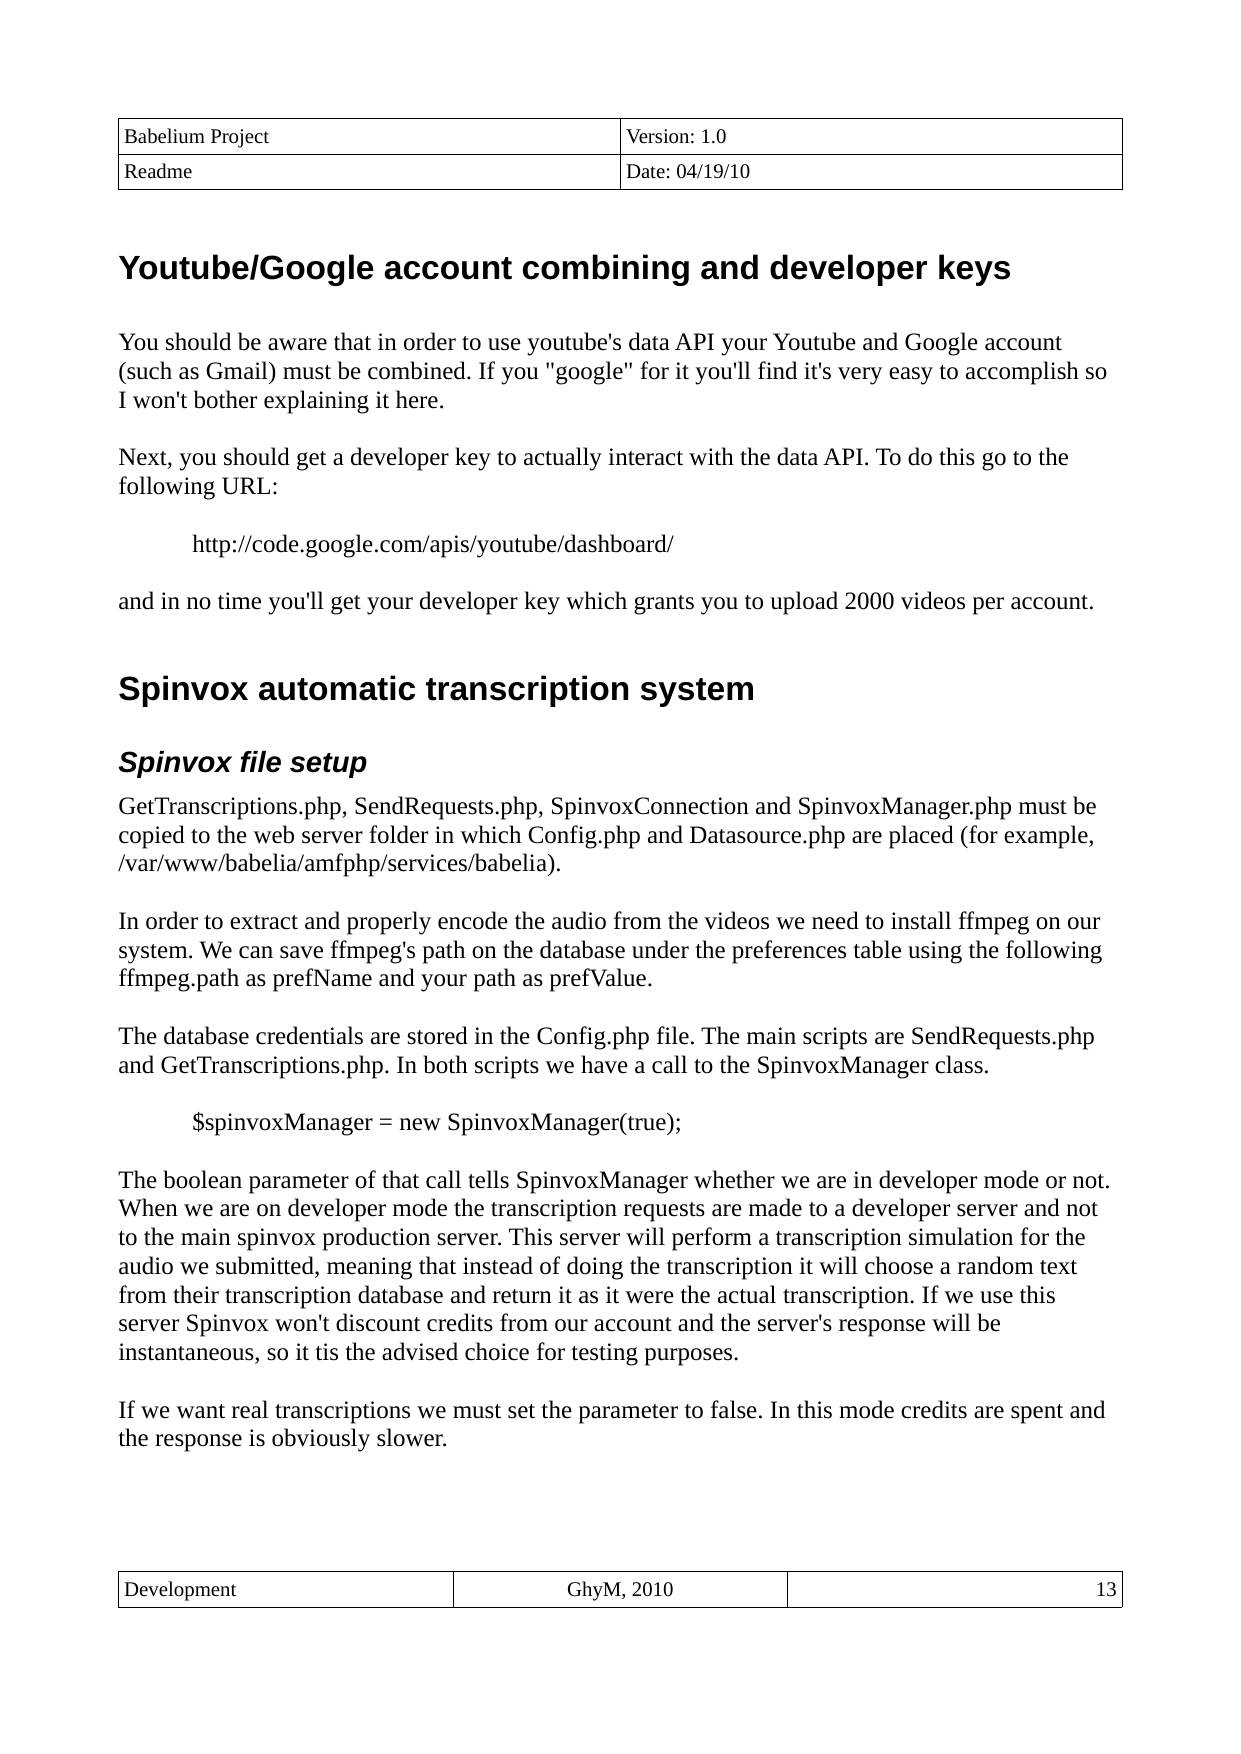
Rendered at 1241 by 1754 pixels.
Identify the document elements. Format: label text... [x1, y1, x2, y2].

text In order to extract and properly encode the audio from the videos we need to install ffmpeg on our system. We can save ffmpeg's path on the database under the preferences table using the following ffmpeg.path as prefName and your path as prefValue. [118, 906, 1122, 992]
text $spinvoxManager = new SpinvoxManager(true); [118, 1107, 1122, 1136]
text GetTranscriptions.php, SendRequests.php, SpinvoxConnection and SpinvoxManager.php must be copied to the web server folder in which Config.php and Datasource.php are placed (for example, /var/www/babelia/amfphp/services/babelia). [118, 791, 1122, 877]
subtitle Youtube/Google account combining and developer keys [118, 248, 1122, 286]
subtitle Spinvox file setup [118, 745, 1122, 778]
text and in no time you'll get your developer key which grants you to upload 2000 videos per account. [118, 586, 1122, 615]
text The boolean parameter of that call tells SpinvoxManager whether we are in developer mode or not. When we are on developer mode the transcription requests are made to a developer server and not to the main spinvox production server. This server will perform a transcription simulation for the audio we submitted, meaning that instead of doing the transcription it will choose a random text from their transcription database and return it as it were the actual transcription. If we use this server Spinvox won't discount credits from our account and the server's response will be instantaneous, so it tis the advised choice for testing purposes. [118, 1165, 1122, 1366]
subtitle Spinvox automatic transcription system [118, 669, 1122, 707]
text Next, you should get a developer key to actually interact with the data API. To do this go to the following URL: [118, 442, 1122, 500]
text If we want real transcriptions we must set the parameter to false. In this mode credits are spent and the response is obviously slower. [118, 1395, 1122, 1452]
text http://code.google.com/apis/youtube/dashboard/ [118, 529, 1122, 557]
text You should be aware that in order to use youtube's data API your Youtube and Google account (such as Gmail) must be combined. If you "google" for it you'll find it's very easy to accomplish so I won't bother explaining it here. [118, 327, 1122, 414]
text The database credentials are stored in the Config.php file. The main scripts are SendRequests.php and GetTranscriptions.php. In both scripts we have a call to the SpinvoxManager class. [118, 1021, 1122, 1078]
